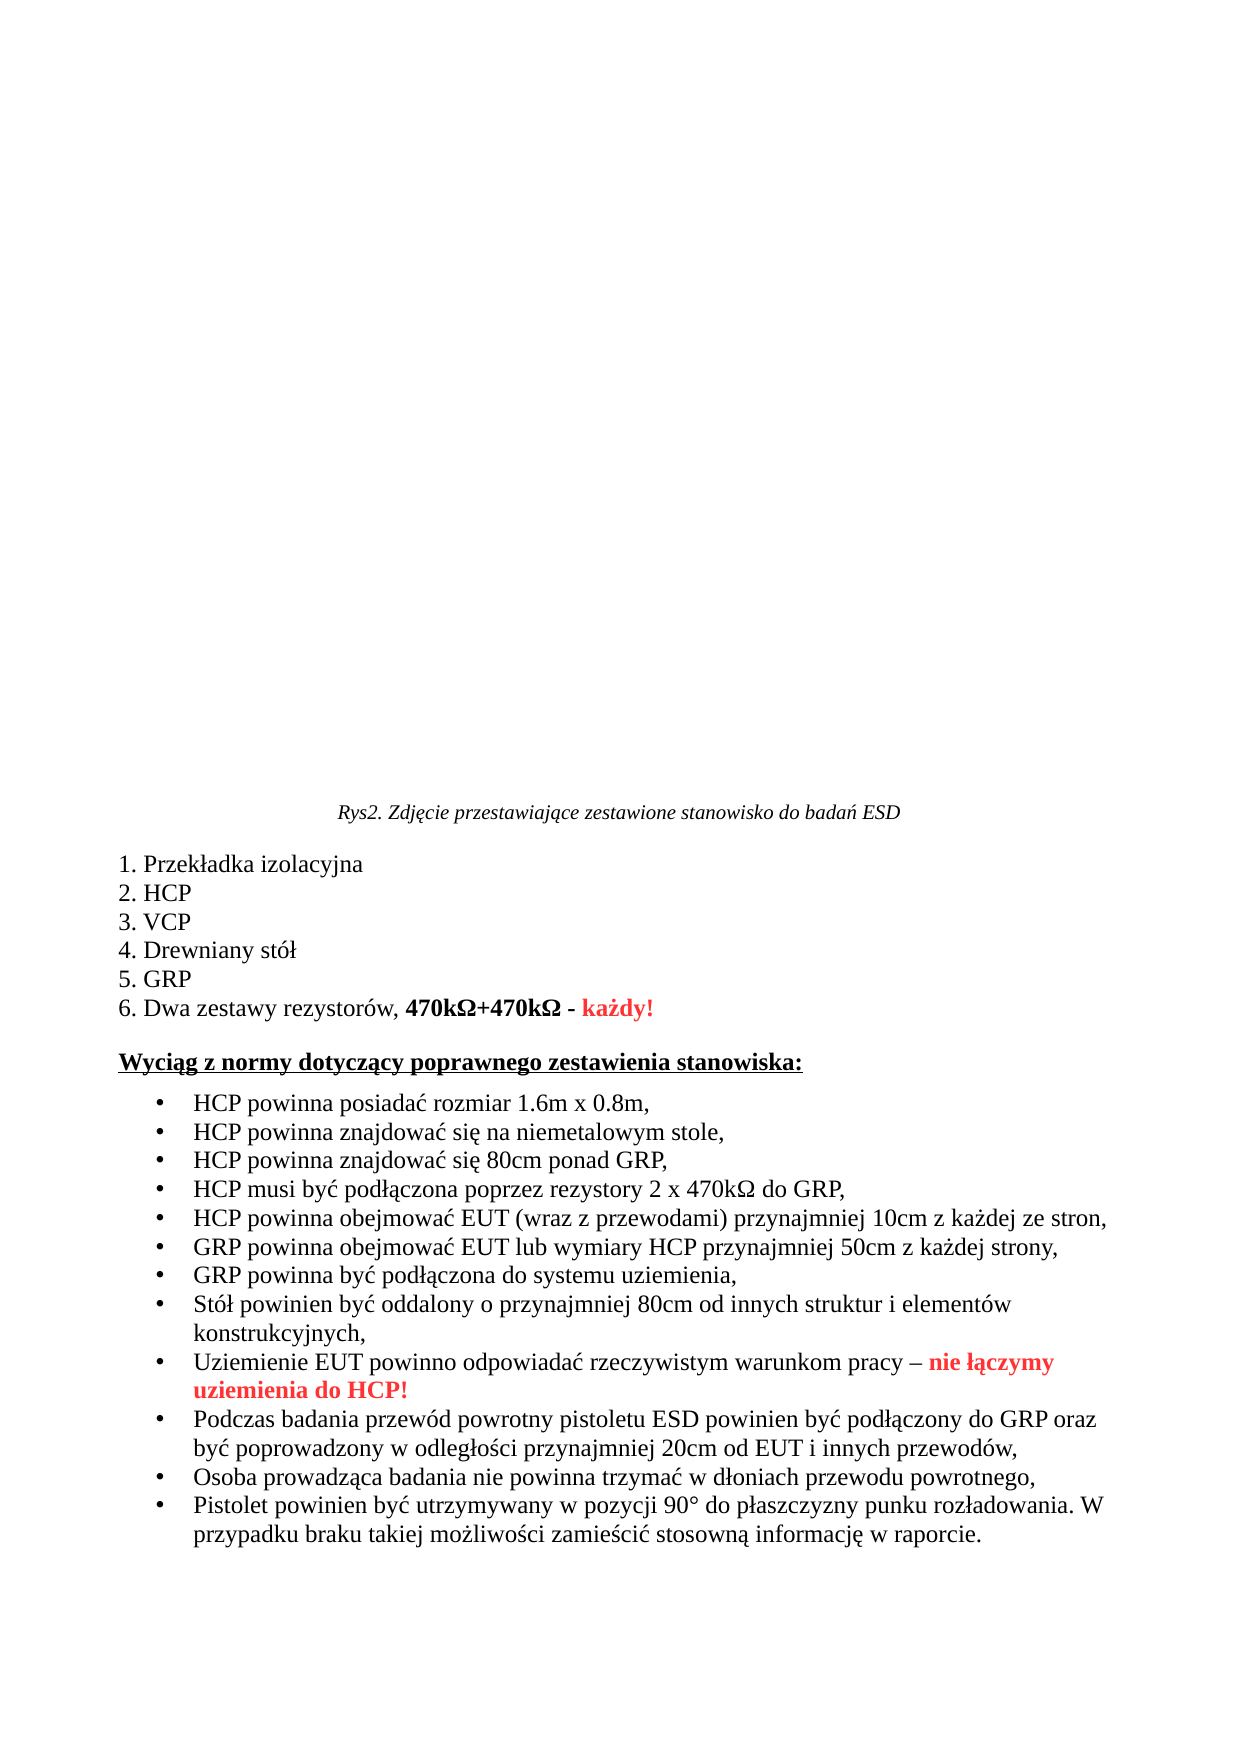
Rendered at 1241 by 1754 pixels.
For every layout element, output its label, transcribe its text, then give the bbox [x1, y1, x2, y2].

list HCP musi być podłączona poprzez rezystory 2 x 470kΩ do GRP, [156, 1174, 1122, 1203]
list HCP powinna obejmować EUT (wraz z przewodami) przynajmniej 10cm z każdej ze stron, [156, 1203, 1122, 1232]
list GRP powinna być podłączona do systemu uziemienia, [156, 1260, 1122, 1289]
list Stół powinien być oddalony o przynajmniej 80cm od innych struktur i elementów konstrukcyjnych, [156, 1289, 1122, 1347]
list Pistolet powinien być utrzymywany w pozycji 90° do płaszczyzny punku rozładowania. W przypadku braku takiej możliwości zamieścić stosowną informację w raporcie. [156, 1490, 1122, 1548]
list HCP powinna posiadać rozmiar 1.6m x 0.8m, [156, 1088, 1122, 1117]
list Podczas badania przewód powrotny pistoletu ESD powinien być podłączony do GRP oraz być poprowadzony w odległości przynajmniej 20cm od EUT i innych przewodów, [156, 1404, 1122, 1462]
text Wyciąg z normy dotyczący poprawnego zestawienia stanowiska: [118, 1047, 1122, 1075]
text Rys2. Zdjęcie przestawiające zestawione stanowisko do badań ESD [118, 118, 1122, 824]
list Uziemienie EUT powinno odpowiadać rzeczywistym warunkom pracy – nie łączymy uziemienia do HCP! [156, 1347, 1122, 1404]
list GRP powinna obejmować EUT lub wymiary HCP przynajmniej 50cm z każdej strony, [156, 1232, 1122, 1260]
list Osoba prowadząca badania nie powinna trzymać w dłoniach przewodu powrotnego, [156, 1462, 1122, 1490]
text 1. Przekładka izolacyjna 2. HCP 3. VCP 4. Drewniany stół 5. GRP 6. Dwa zestawy rezystorów, 470kΩ+470kΩ - każdy! [118, 849, 1122, 1022]
list HCP powinna znajdować się na niemetalowym stole, [156, 1117, 1122, 1145]
list HCP powinna znajdować się 80cm ponad GRP, [156, 1145, 1122, 1174]
